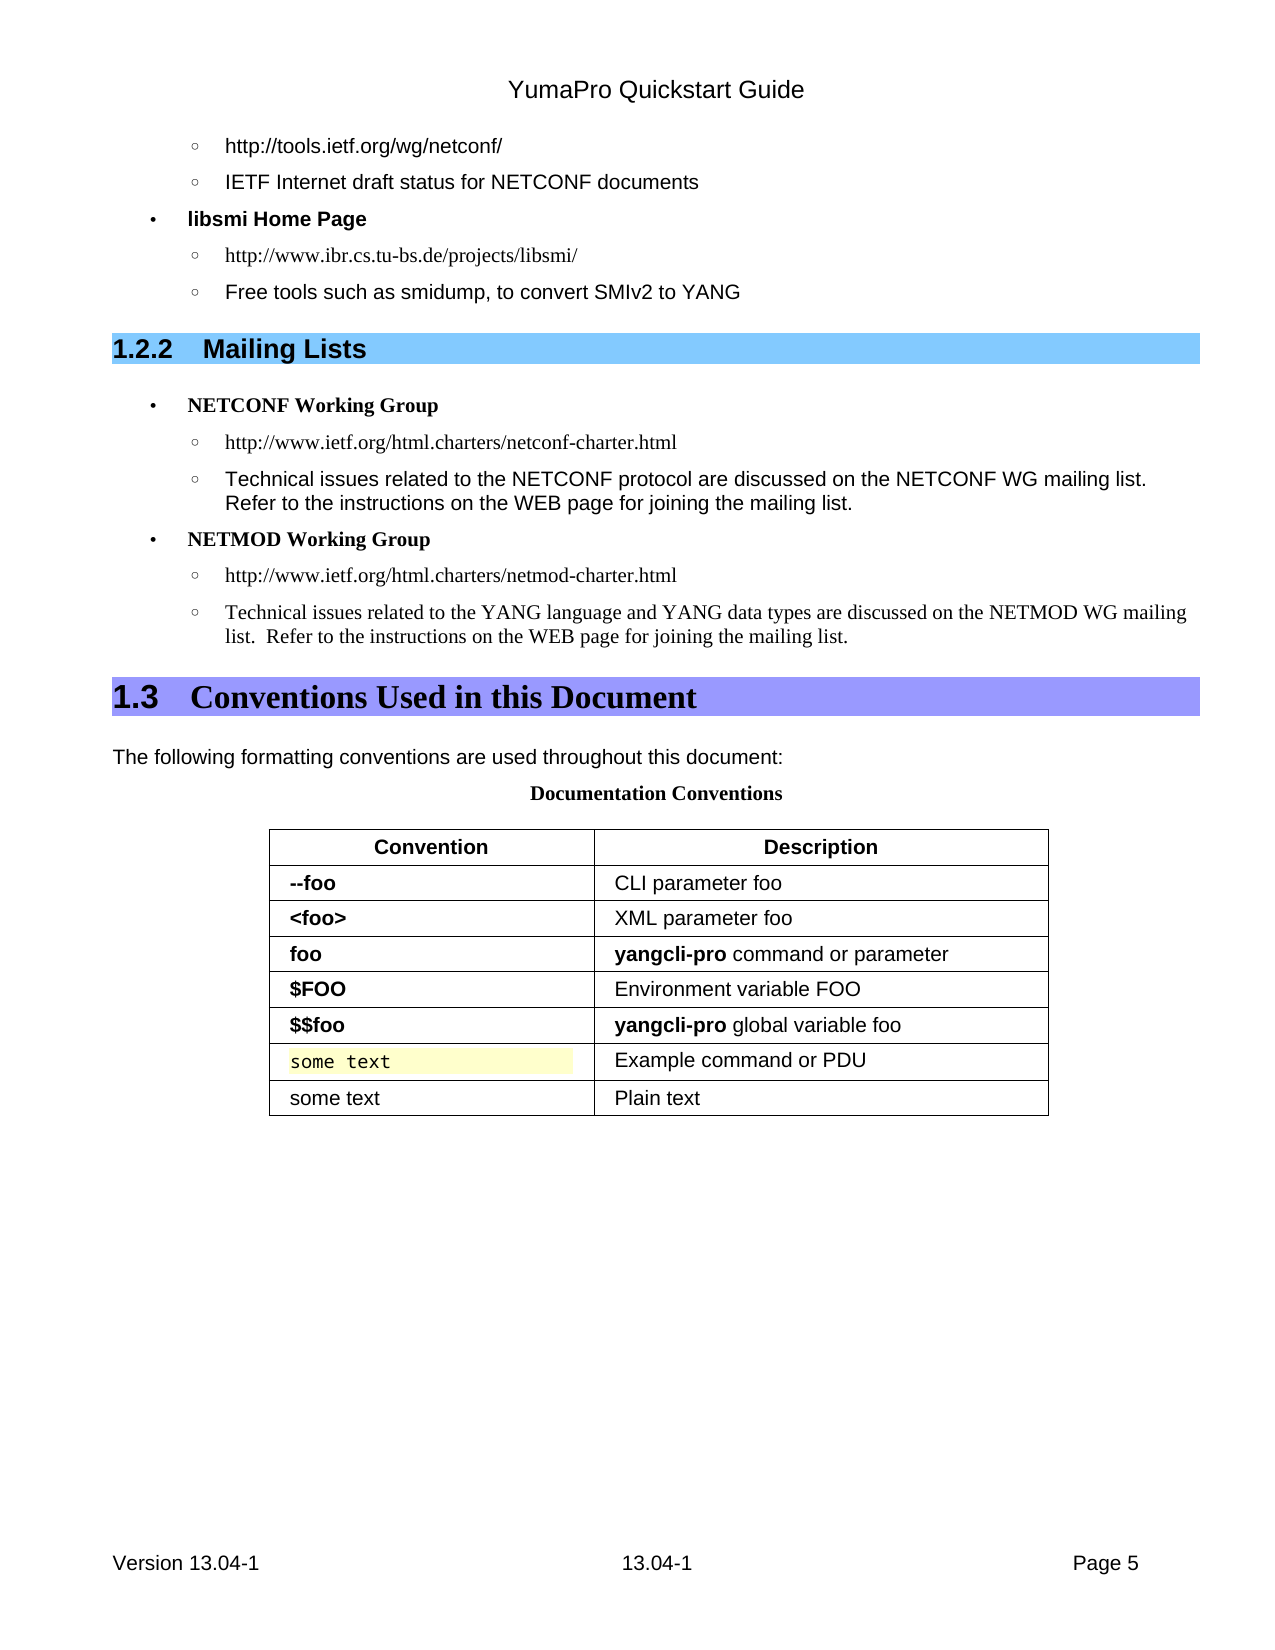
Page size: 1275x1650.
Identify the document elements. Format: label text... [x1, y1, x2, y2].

list http://www.ibr.cs.tu-bs.de/projects/libsmi/ [187, 243, 1200, 267]
table_cell $$foo [270, 1008, 594, 1042]
subtitle Documentation Conventions [127, 781, 1185, 805]
subtitle Conventions Used in this Document [112, 677, 1200, 716]
table_cell --foo [270, 866, 594, 900]
table_cell yangcli-pro command or parameter [595, 937, 1048, 971]
table_cell <foo> [270, 901, 594, 936]
list NETMOD Working Group [150, 527, 1200, 551]
table_header Convention [270, 830, 594, 865]
table_cell $FOO [270, 972, 594, 1007]
subtitle Mailing Lists [112, 333, 1200, 364]
list Technical issues related to the NETCONF protocol are discussed on the NETCONF WG mailing list. Refer to the instructions on the WEB page for joining the mailing list. [187, 466, 1200, 514]
table_cell some text [270, 1044, 594, 1079]
list NETCONF Working Group [150, 393, 1200, 417]
list Technical issues related to the YANG language and YANG data types are discussed on the NETMOD WG mailing list. Refer to the instructions on the WEB page for joining the mailing list. [187, 600, 1200, 648]
list http://tools.ietf.org/wg/netconf/ [187, 134, 1200, 158]
list http://www.ietf.org/html.charters/netconf-charter.html [187, 430, 1200, 454]
list IETF Internet draft status for NETCONF documents [187, 170, 1200, 194]
table_header Description [595, 830, 1048, 865]
list libsmi Home Page [150, 207, 1200, 231]
table_cell Example command or PDU [595, 1044, 1048, 1079]
text The following formatting conventions are used throughout this document: [112, 745, 1200, 769]
table_cell Plain text [595, 1081, 1048, 1115]
table_cell CLI parameter foo [595, 866, 1048, 900]
table_cell XML parameter foo [595, 901, 1048, 936]
table_cell some text [270, 1081, 594, 1115]
table_cell foo [270, 937, 594, 971]
list http://www.ietf.org/html.charters/netmod-charter.html [187, 563, 1200, 587]
list Free tools such as smidump, to convert SMIv2 to YANG [187, 280, 1200, 304]
table_cell yangcli-pro global variable foo [595, 1008, 1048, 1042]
table_cell Environment variable FOO [595, 972, 1048, 1007]
